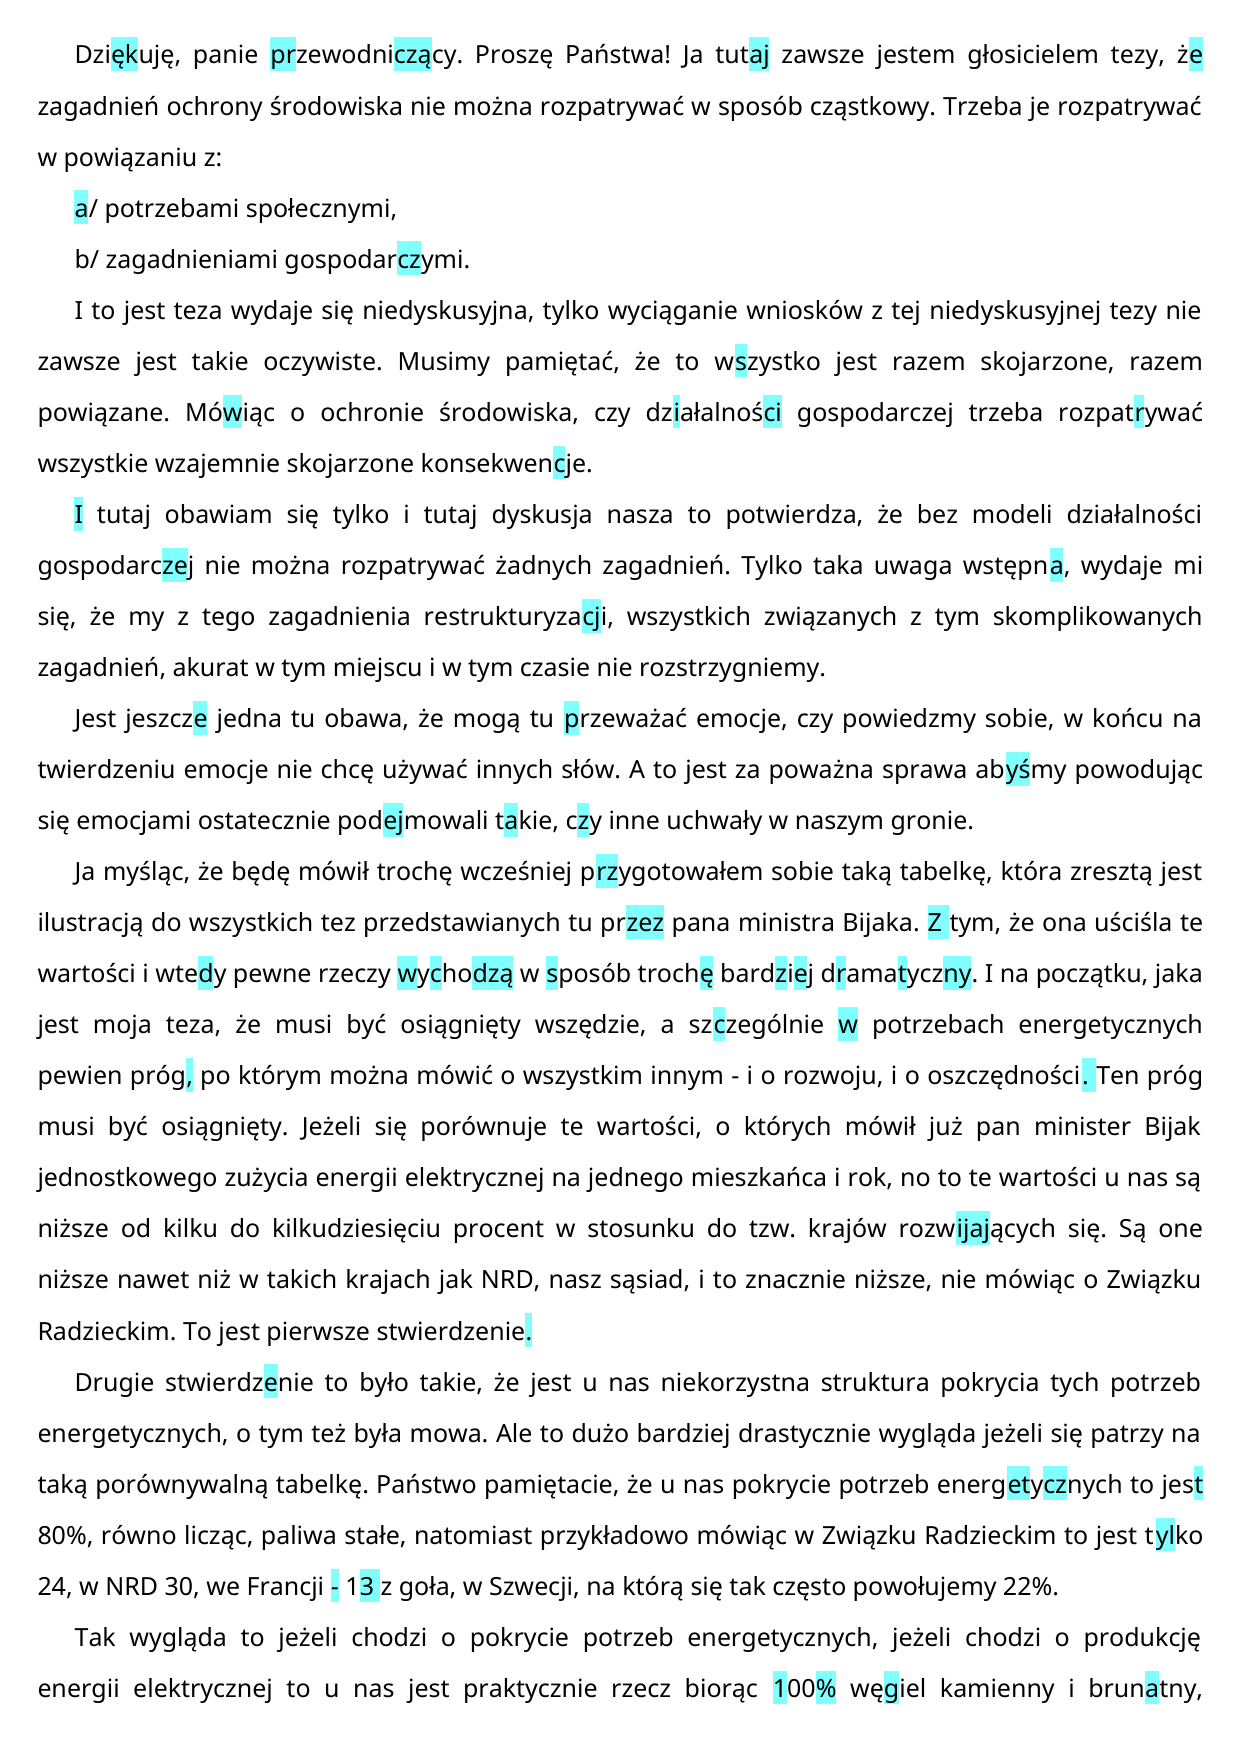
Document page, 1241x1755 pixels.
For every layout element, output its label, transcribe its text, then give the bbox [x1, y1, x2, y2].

text Drugie stwierdzenie to było takie, że jest u nas niekorzystna struktura pokrycia tych potrzeb energetycznych, o tym też była mowa. Ale to dużo bardziej drastycznie wygląda jeżeli się patrzy na taką porównywalną tabelkę. Państwo pamiętacie, że u nas pokrycie potrzeb energetycznych to jest 80%, równo licząc, paliwa stałe, natomiast przykładowo mówiąc w Związku Radzieckim to jest tylko 24, w NRD 30, we Francji - 13 z goła, w Szwecji, na którą się tak często powołujemy 22%. [37, 1364, 1203, 1602]
text b/ zagadnieniami gospodarczymi. [37, 241, 1203, 275]
text a/ potrzebami społecznymi, [37, 190, 1203, 224]
text I to jest teza wydaje się niedyskusyjna, tylko wyciąganie wniosków z tej niedyskusyjnej tezy nie zawsze jest takie oczywiste. Musimy pamiętać, że to wszystko jest razem skojarzone, razem powiązane. Mówiąc o ochronie środowiska, czy działalności gospodarczej trzeba rozpatrywać wszystkie wzajemnie skojarzone konsekwencje. [37, 292, 1203, 479]
text Dziękuję, panie przewodniczący. Proszę Państwa! Ja tutaj zawsze jestem głosicielem tezy, że zagadnień ochrony środowiska nie można rozpatrywać w sposób cząstkowy. Trzeba je rozpatrywać w powiązaniu z: [37, 37, 1203, 173]
text Jest jeszcze jedna tu obawa, że mogą tu przeważać emocje, czy powiedzmy sobie, w końcu na twierdzeniu emocje nie chcę używać innych słów. A to jest za poważna sprawa abyśmy powodując się emocjami ostatecznie podejmowali takie, czy inne uchwały w naszym gronie. [37, 701, 1203, 837]
text I tutaj obawiam się tylko i tutaj dyskusja nasza to potwierdza, że bez modeli działalności gospodarczej nie można rozpatrywać żadnych zagadnień. Tylko taka uwaga wstępna, wydaje mi się, że my z tego zagadnienia restrukturyzacji, wszystkich związanych z tym skomplikowanych zagadnień, akurat w tym miejscu i w tym czasie nie rozstrzygniemy. [37, 497, 1203, 684]
text Tak wygląda to jeżeli chodzi o pokrycie potrzeb energetycznych, jeżeli chodzi o produkcję energii elektrycznej to u nas jest praktycznie rzecz biorąc 100% węgiel kamienny i brunatny, [37, 1619, 1203, 1704]
text Ja myśląc, że będę mówił trochę wcześniej przygotowałem sobie taką tabelkę, która zresztą jest ilustracją do wszystkich tez przedstawianych tu przez pana ministra Bijaka. Z tym, że ona uściśla te wartości i wtedy pewne rzeczy wychodzą w sposób trochę bardziej dramatyczny. I na początku, jaka jest moja teza, że musi być osiągnięty wszędzie, a szczególnie w potrzebach energetycznych pewien próg, po którym można mówić o wszystkim innym - i o rozwoju, i o oszczędności. Ten próg musi być osiągnięty. Jeżeli się porównuje te wartości, o których mówił już pan minister Bijak jednostkowego zużycia energii elektrycznej na jednego mieszkańca i rok, no to te wartości u nas są niższe od kilku do kilkudziesięciu procent w stosunku do tzw. krajów rozwijających się. Są one niższe nawet niż w takich krajach jak NRD, nasz sąsiad, i to znacznie niższe, nie mówiąc o Związku Radzieckim. To jest pierwsze stwierdzenie. [37, 854, 1203, 1347]
